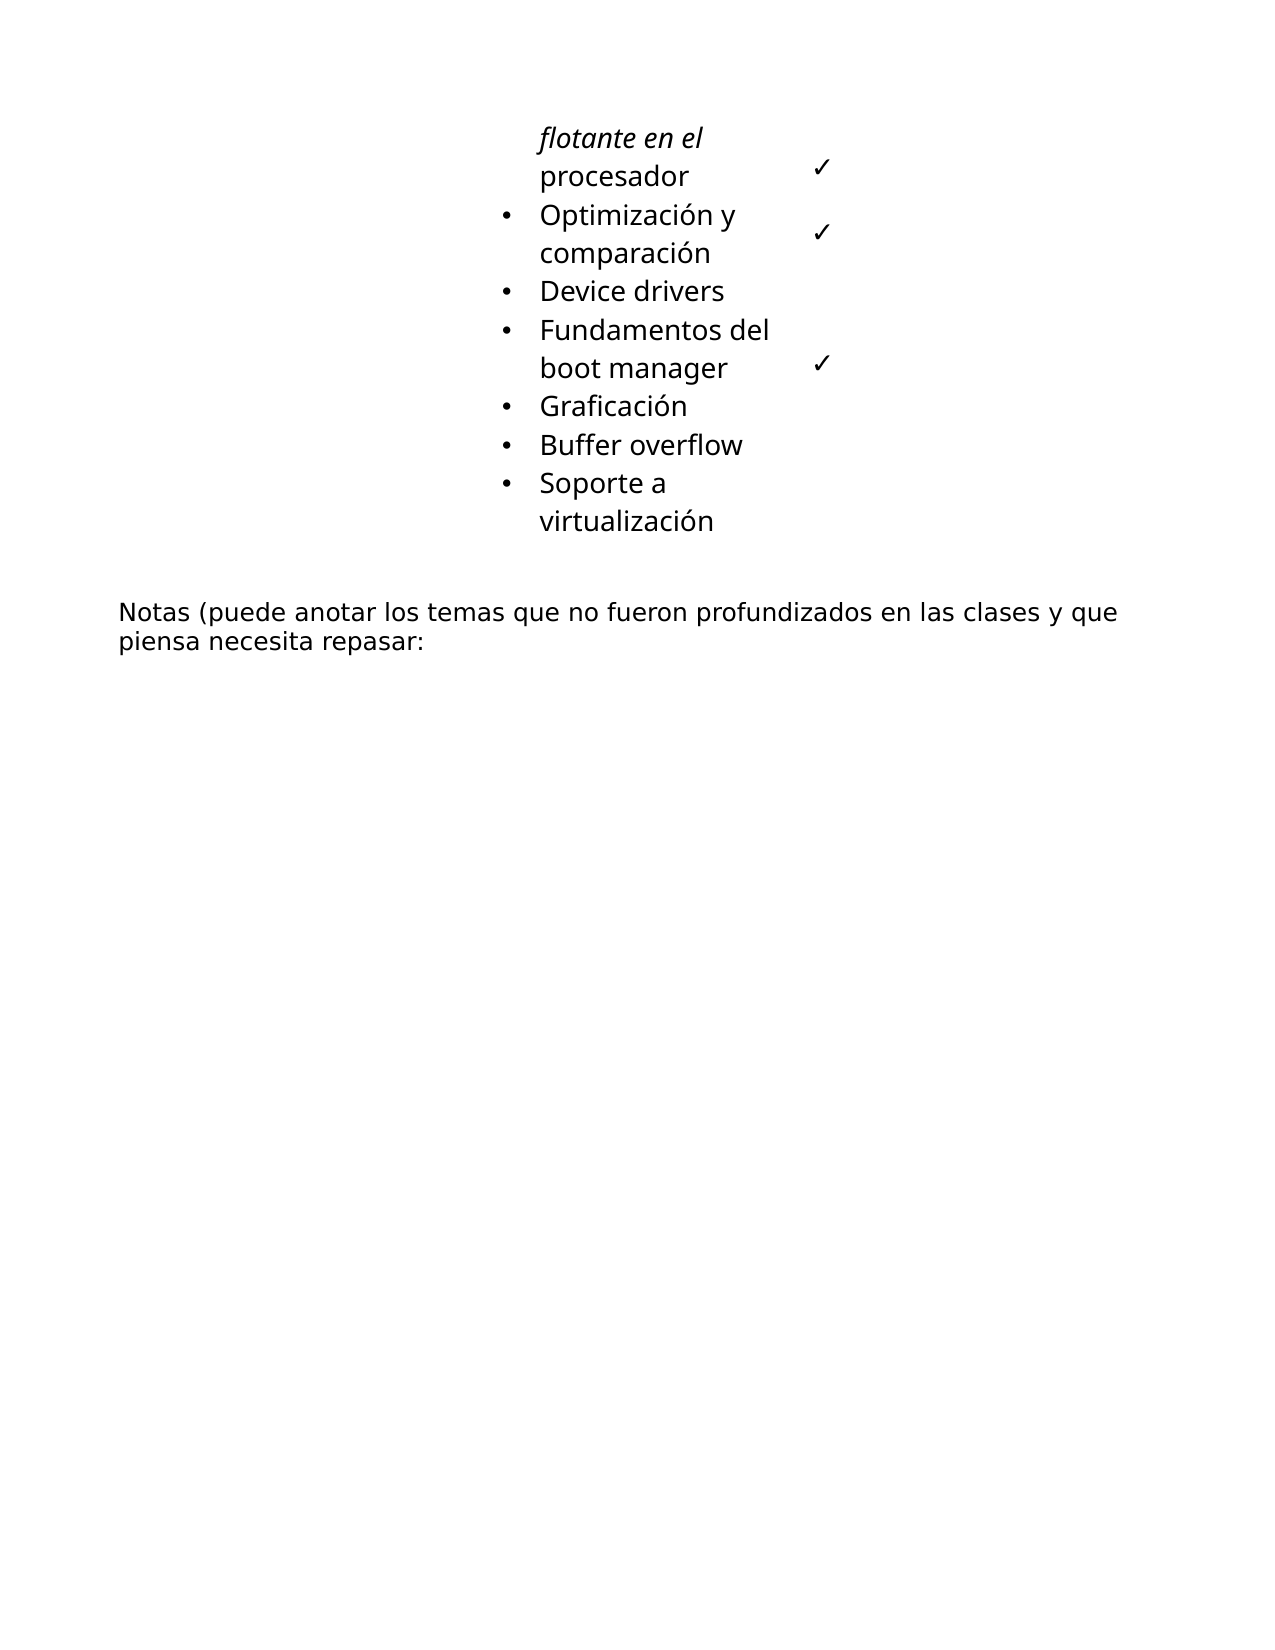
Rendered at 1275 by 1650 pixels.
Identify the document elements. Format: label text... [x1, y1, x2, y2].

table_cell Coprocesador matemático y punto flotante en el procesador Optimización y comparación Device drivers Fundamentos del boot manager Graficación Buffer overflow Soporte a virtualización [464, 118, 811, 540]
text Notas (puede anotar los temas que no fueron profundizados en las clases y que piensa necesita repasar: [118, 598, 1157, 656]
table_cell [118, 118, 464, 540]
table_cell ✓ ✓ ✓ [811, 118, 1157, 540]
